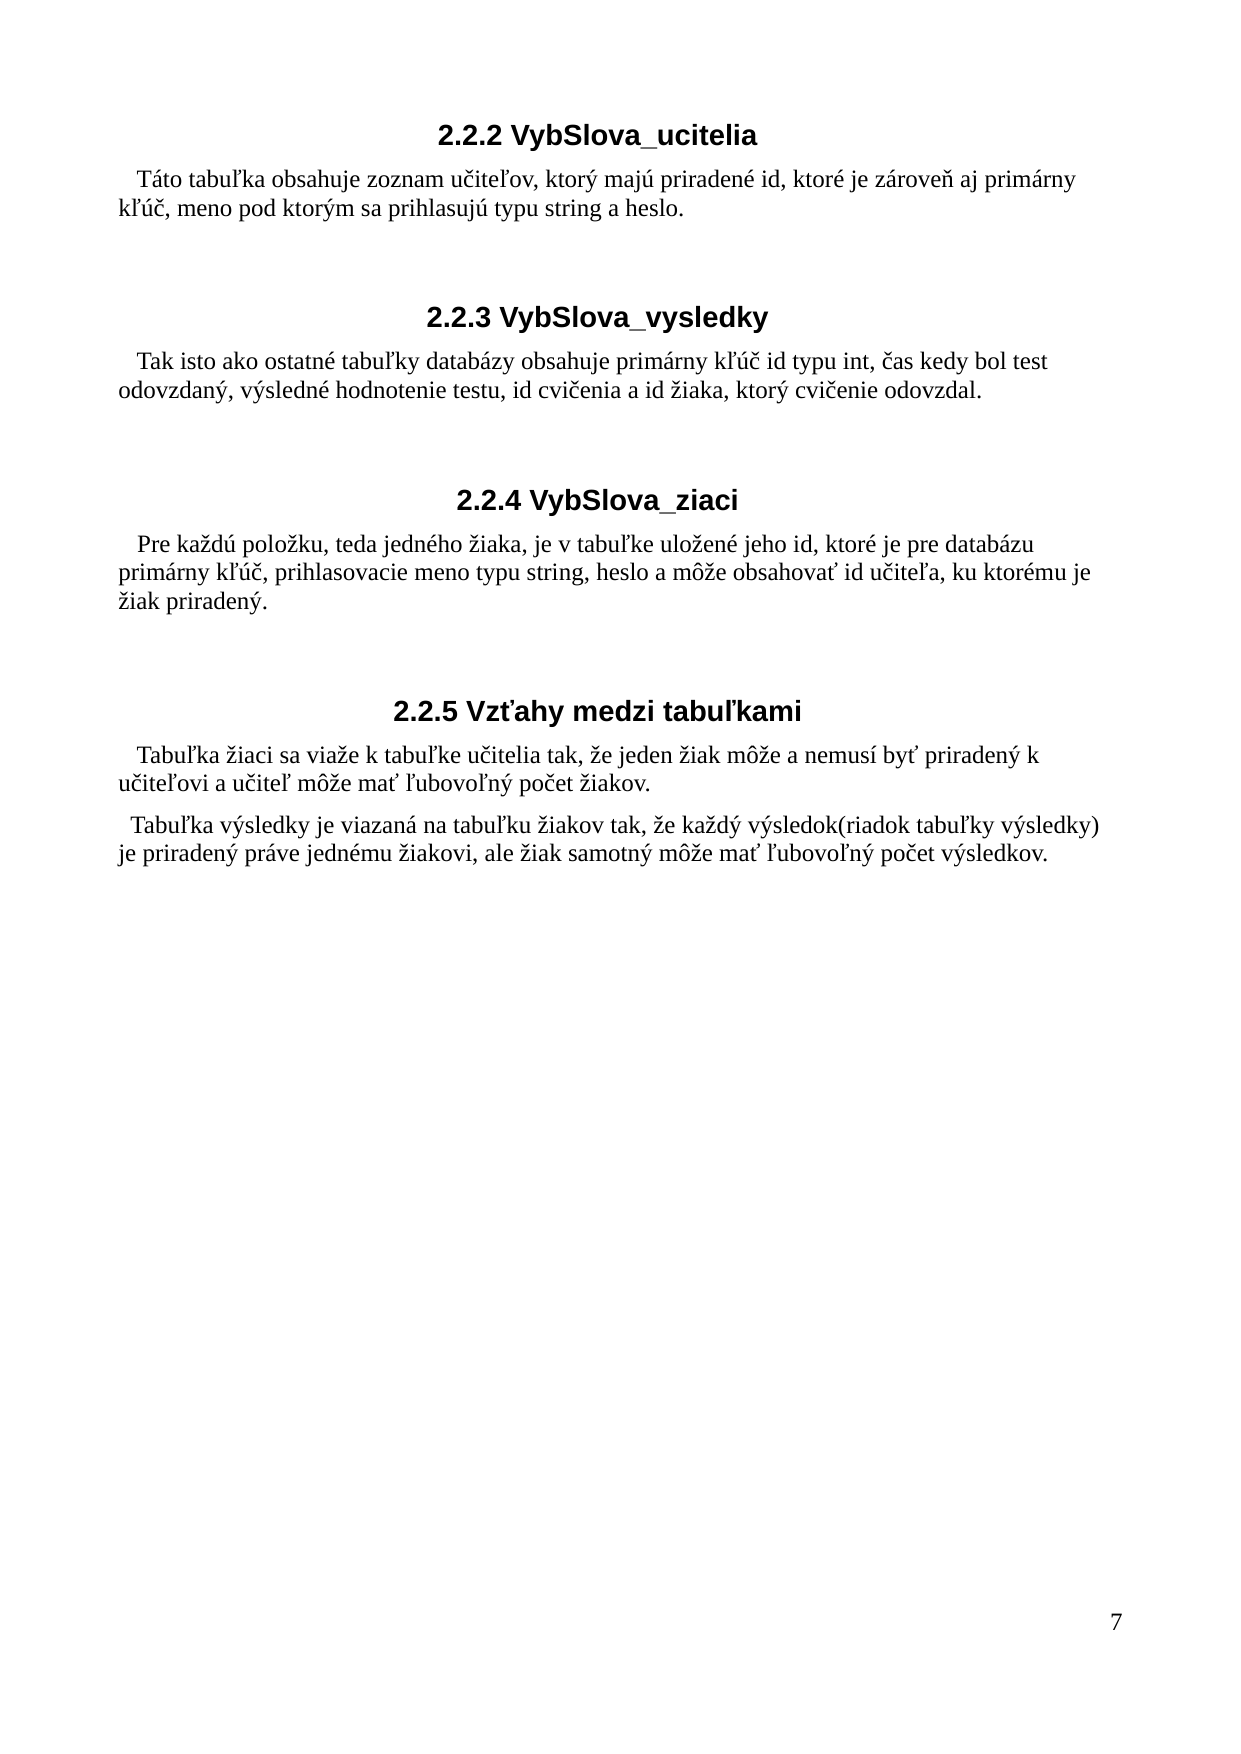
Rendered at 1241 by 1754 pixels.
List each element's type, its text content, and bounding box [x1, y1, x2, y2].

subtitle 2.2.4 VybSlova_ziaci [73, 483, 1122, 516]
text Táto tabuľka obsahuje zoznam učiteľov, ktorý majú priradené id, ktoré je zároveň aj primárny kľúč, meno pod ktorým sa prihlasujú typu string a heslo. [118, 164, 1122, 222]
text Pre každú položku, teda jedného žiaka, je v tabuľke uložené jeho id, ktoré je pre databázu primárny kľúč, prihlasovacie meno typu string, heslo a môže obsahovať id učiteľa, ku ktorému je žiak priradený. [118, 529, 1122, 615]
text Tabuľka žiaci sa viaže k tabuľke učitelia tak, že jeden žiak môže a nemusí byť priradený k učiteľovi a učiteľ môže mať ľubovoľný počet žiakov. [118, 740, 1122, 797]
subtitle 2.2.2 VybSlova_ucitelia [73, 118, 1122, 152]
subtitle 2.2.3 VybSlova_vysledky [73, 300, 1122, 334]
subtitle 2.2.5 Vzťahy medzi tabuľkami [73, 694, 1122, 727]
text Tak isto ako ostatné tabuľky databázy obsahuje primárny kľúč id typu int, čas kedy bol test odovzdaný, výsledné hodnotenie testu, id cvičenia a id žiaka, ktorý cvičenie odovzdal. [118, 346, 1122, 404]
text Tabuľka výsledky je viazaná na tabuľku žiakov tak, že každý výsledok(riadok tabuľky výsledky) je priradený práve jednému žiakovi, ale žiak samotný môže mať ľubovoľný počet výsledkov. [118, 810, 1122, 867]
